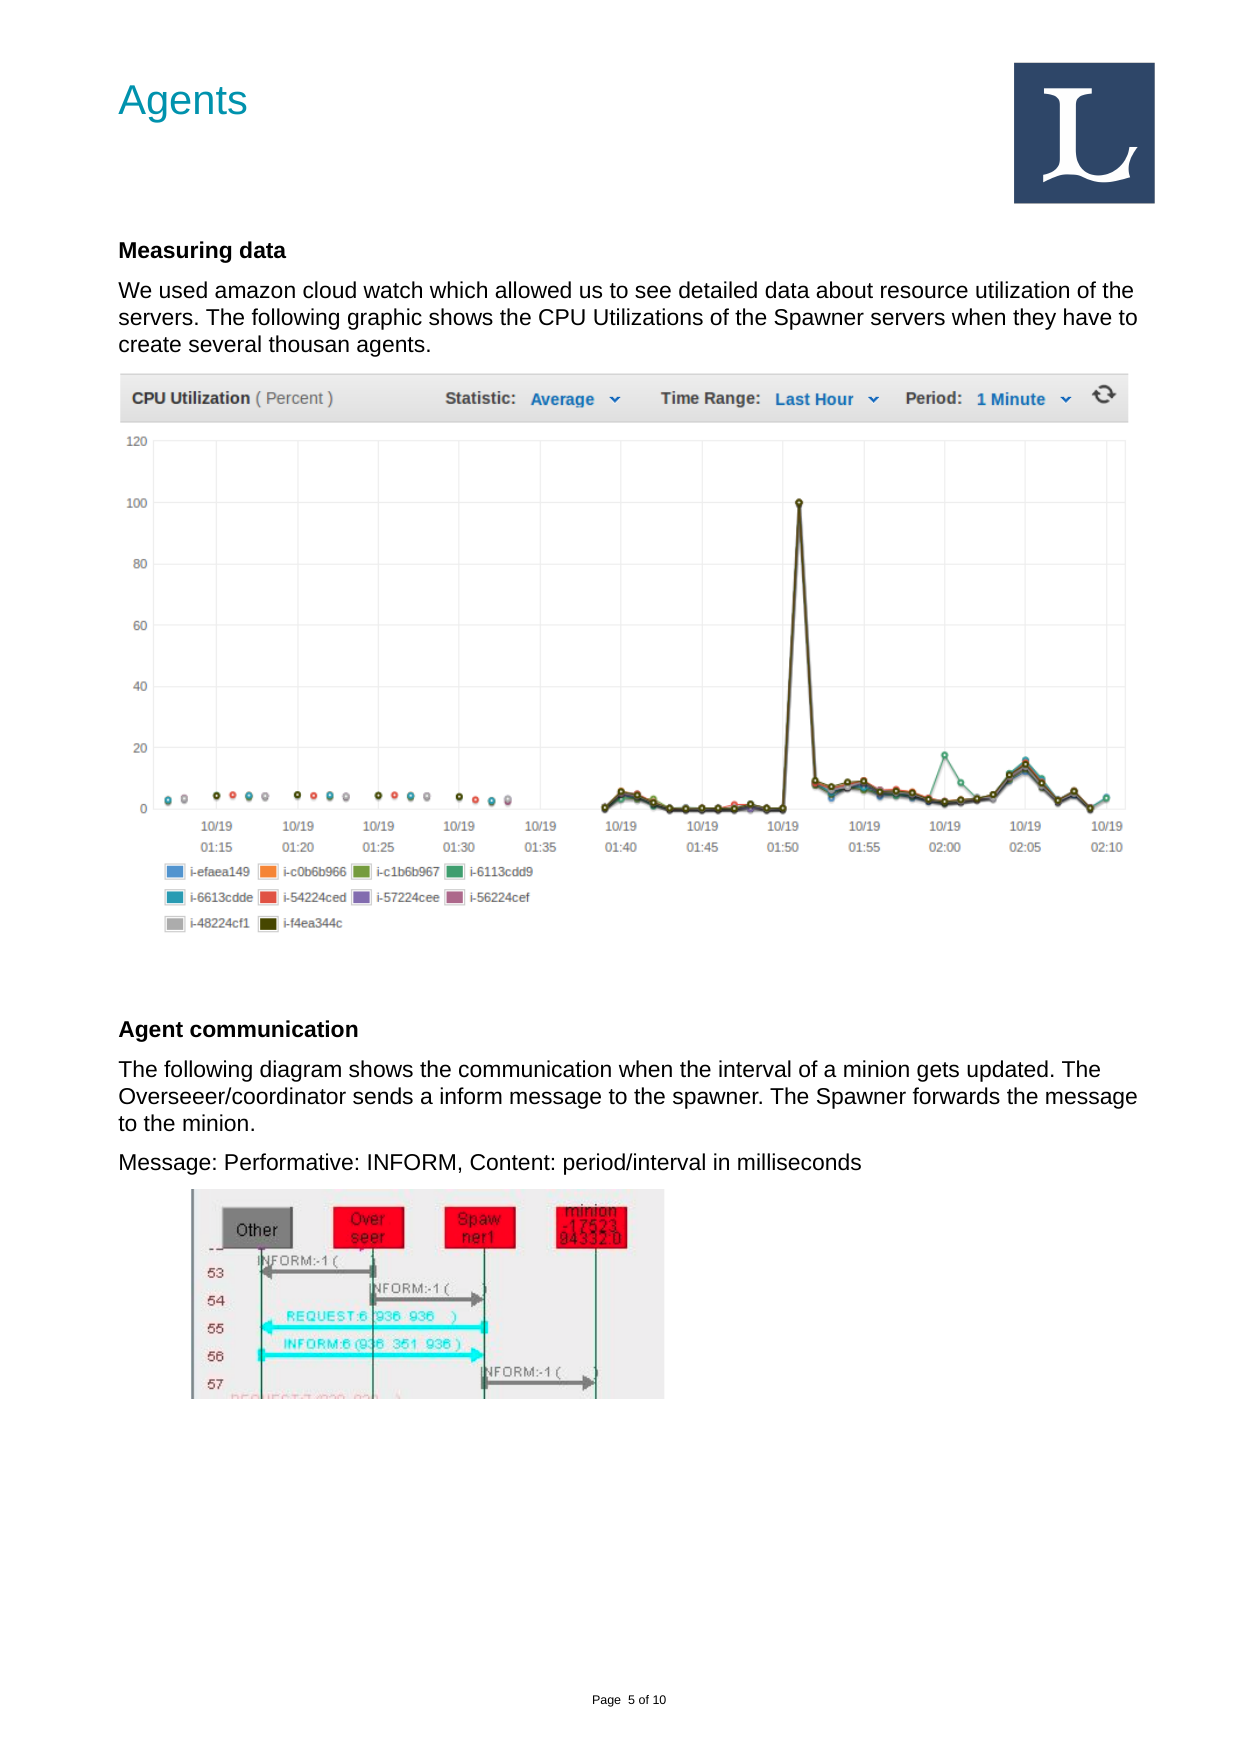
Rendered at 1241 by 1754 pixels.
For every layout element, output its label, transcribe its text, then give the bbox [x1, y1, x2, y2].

picture [118, 369, 1140, 937]
text Measuring data [118, 236, 1140, 263]
picture [1011, 59, 1158, 207]
picture [190, 1189, 665, 1399]
text Agent communication [118, 1015, 1140, 1042]
text We used amazon cloud watch which allowed us to see detailed data about resource utilization of the servers. The following graphic shows the CPU Utilizations of the Spawner servers when they have to create several thousan agents. [118, 276, 1140, 357]
text The following diagram shows the communication when the interval of a minion gets updated. The Overseeer/coordinator sends a inform message to the spawner. The Spawner forwards the message to the minion. [118, 1055, 1140, 1136]
text Message: Performative: INFORM, Content: period/interval in milliseconds [118, 1149, 1140, 1176]
